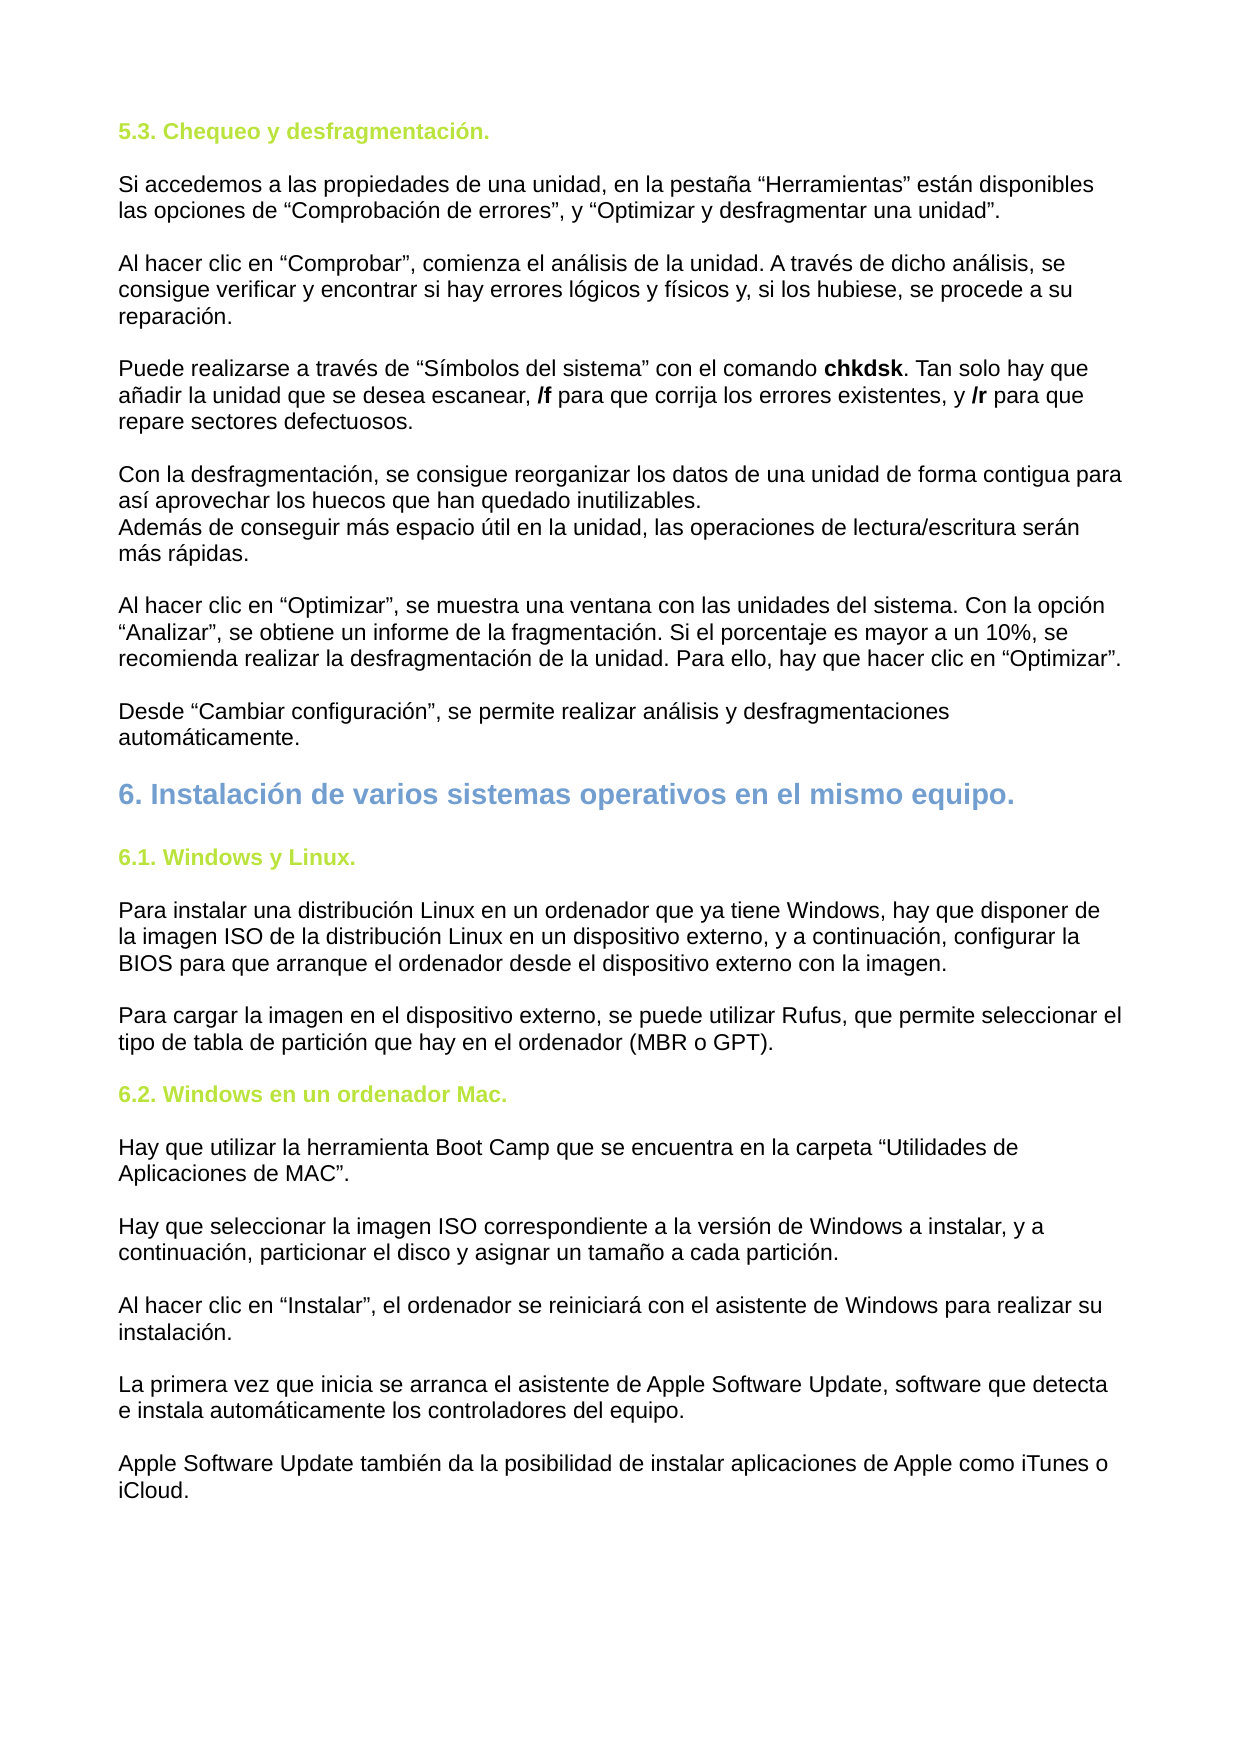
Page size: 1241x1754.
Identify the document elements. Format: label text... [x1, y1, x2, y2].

text Además de conseguir más espacio útil en la unidad, las operaciones de lectura/escritura serán más rápidas. [118, 513, 1122, 566]
text Hay que seleccionar la imagen ISO correspondiente a la versión de Windows a instalar, y a continuación, particionar el disco y asignar un tamaño a cada partición. [118, 1213, 1122, 1266]
text La primera vez que inicia se arranca el asistente de Apple Software Update, software que detecta e instala automáticamente los controladores del equipo. [118, 1371, 1122, 1424]
text 5.3. Chequeo y desfragmentación. [118, 118, 1122, 144]
text 6.2. Windows en un ordenador Mac. [118, 1081, 1122, 1108]
text Hay que utilizar la herramienta Boot Camp que se encuentra en la carpeta “Utilidades de Aplicaciones de MAC”. [118, 1134, 1122, 1187]
text 6. Instalación de varios sistemas operativos en el mismo equipo. [118, 777, 1122, 811]
text Para cargar la imagen en el dispositivo externo, se puede utilizar Rufus, que permite seleccionar el tipo de tabla de partición que hay en el ordenador (MBR o GPT). [118, 1002, 1122, 1055]
text Apple Software Update también da la posibilidad de instalar aplicaciones de Apple como iTunes o iCloud. [118, 1450, 1122, 1503]
text 6.1. Windows y Linux. [118, 844, 1122, 870]
text Con la desfragmentación, se consigue reorganizar los datos de una unidad de forma contigua para así aprovechar los huecos que han quedado inutilizables. [118, 461, 1122, 513]
text Para instalar una distribución Linux en un ordenador que ya tiene Windows, hay que disponer de la imagen ISO de la distribución Linux en un dispositivo externo, y a continuación, configurar la BIOS para que arranque el ordenador desde el dispositivo externo con la imagen. [118, 897, 1122, 976]
text Desde “Cambiar configuración”, se permite realizar análisis y desfragmentaciones automáticamente. [118, 698, 1122, 751]
text Al hacer clic en “Instalar”, el ordenador se reiniciará con el asistente de Windows para realizar su instalación. [118, 1292, 1122, 1345]
text Al hacer clic en “Optimizar”, se muestra una ventana con las unidades del sistema. Con la opción “Analizar”, se obtiene un informe de la fragmentación. Si el porcentaje es mayor a un 10%, se recomienda realizar la desfragmentación de la unidad. Para ello, hay que hacer clic en “Optimizar”. [118, 592, 1122, 672]
text Si accedemos a las propiedades de una unidad, en la pestaña “Herramientas” están disponibles las opciones de “Comprobación de errores”, y “Optimizar y desfragmentar una unidad”. [118, 171, 1122, 223]
text Puede realizarse a través de “Símbolos del sistema” con el comando chkdsk. Tan solo hay que añadir la unidad que se desea escanear, /f para que corrija los errores existentes, y /r para que repare sectores defectuosos. [118, 355, 1122, 434]
text Al hacer clic en “Comprobar”, comienza el análisis de la unidad. A través de dicho análisis, se consigue verificar y encontrar si hay errores lógicos y físicos y, si los hubiese, se procede a su reparación. [118, 250, 1122, 329]
